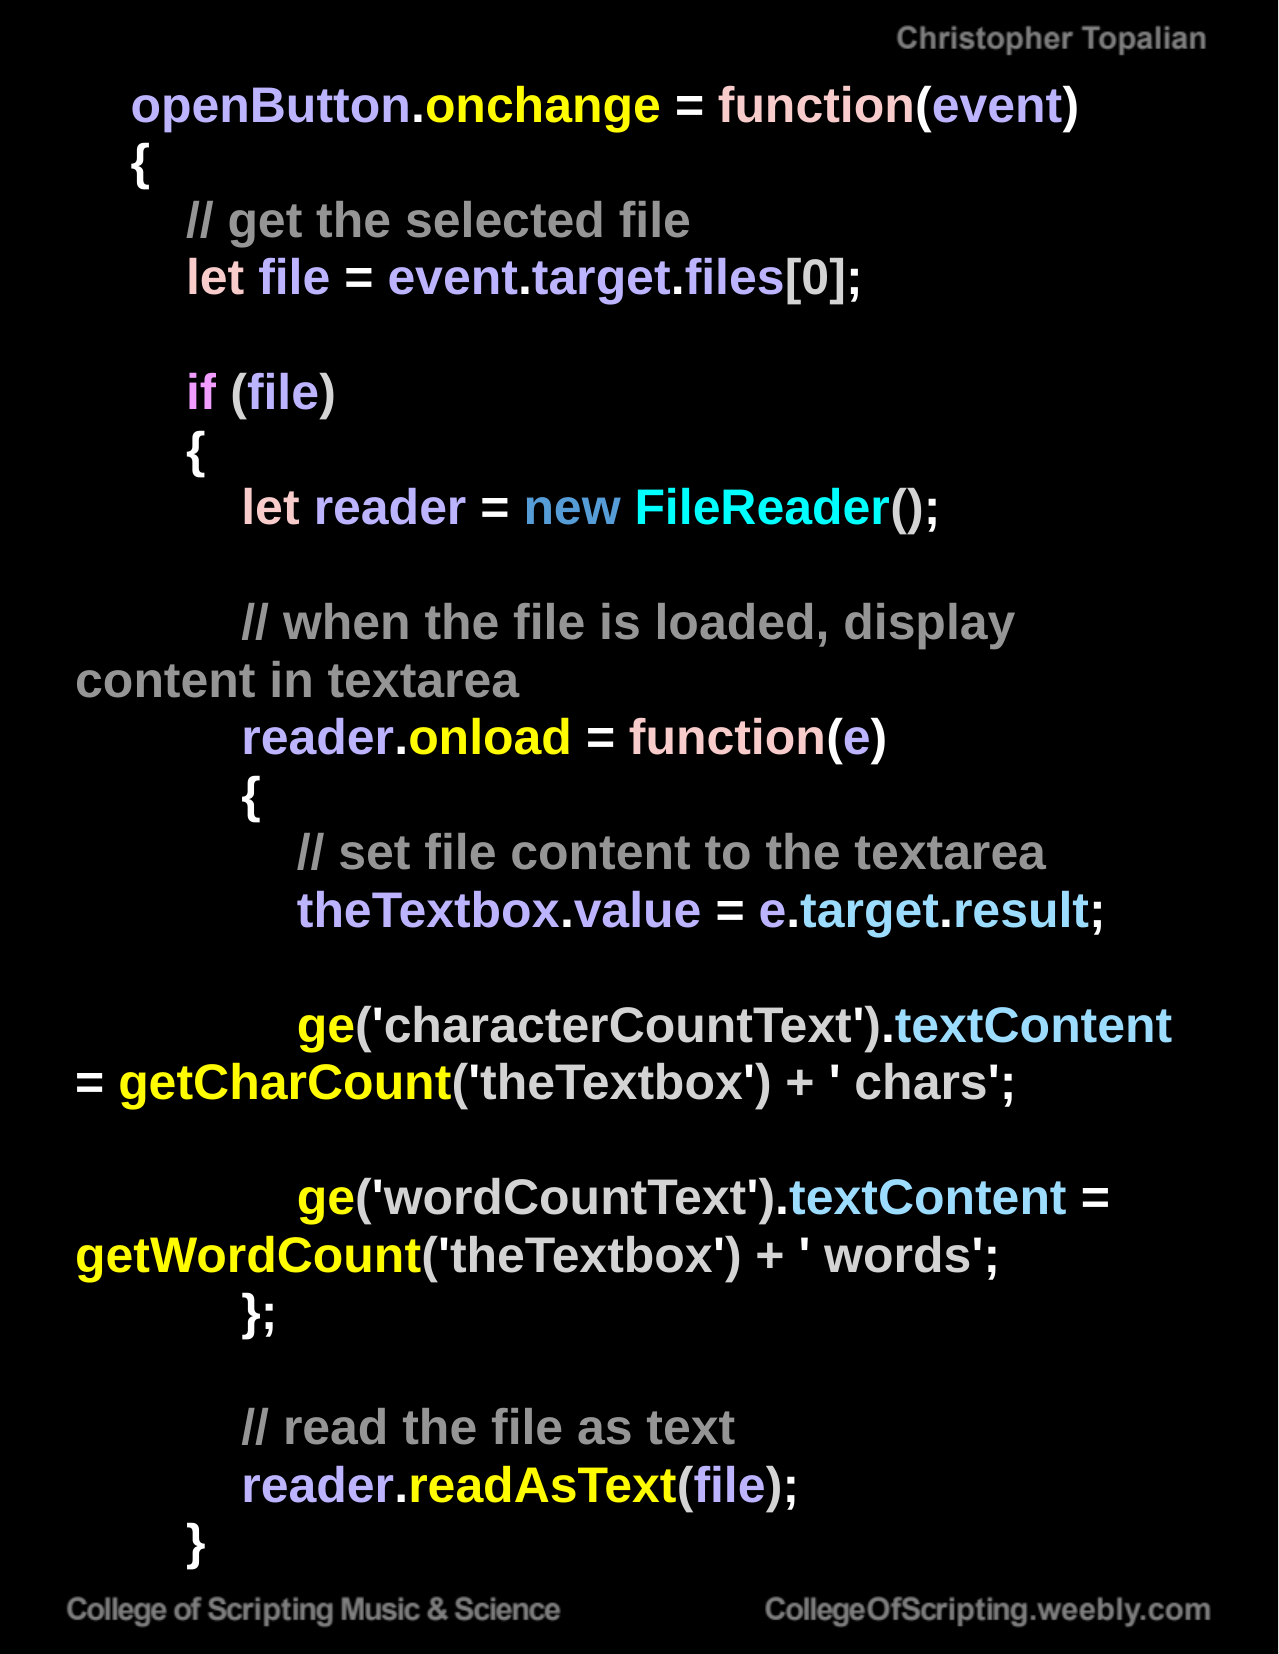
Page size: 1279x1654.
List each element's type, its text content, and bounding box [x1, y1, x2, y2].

text reader.onload = function(e) [75, 707, 1203, 765]
text let reader = new FileReader(); [75, 477, 1203, 535]
text { [75, 765, 1203, 822]
text ge('characterCountText').textContent = getCharCount('theTextbox') + ' chars'; [75, 995, 1203, 1110]
text { [75, 420, 1203, 477]
text ge('wordCountText').textContent = getWordCount('theTextbox') + ' words'; [75, 1167, 1203, 1282]
text } [75, 1512, 1203, 1570]
text // get the selected file [75, 190, 1203, 247]
text { [75, 132, 1203, 190]
text theTextbox.value = e.target.result; [75, 880, 1203, 937]
text // read the file as text [75, 1397, 1203, 1455]
text let file = event.target.files[0]; [75, 247, 1203, 305]
text openButton.onchange = function(event) [75, 75, 1203, 132]
text reader.readAsText(file); [75, 1455, 1203, 1512]
text }; [75, 1282, 1203, 1340]
text // set file content to the textarea [75, 822, 1203, 880]
text if (file) [75, 362, 1203, 420]
text // when the file is loaded, display content in textarea [75, 592, 1203, 707]
